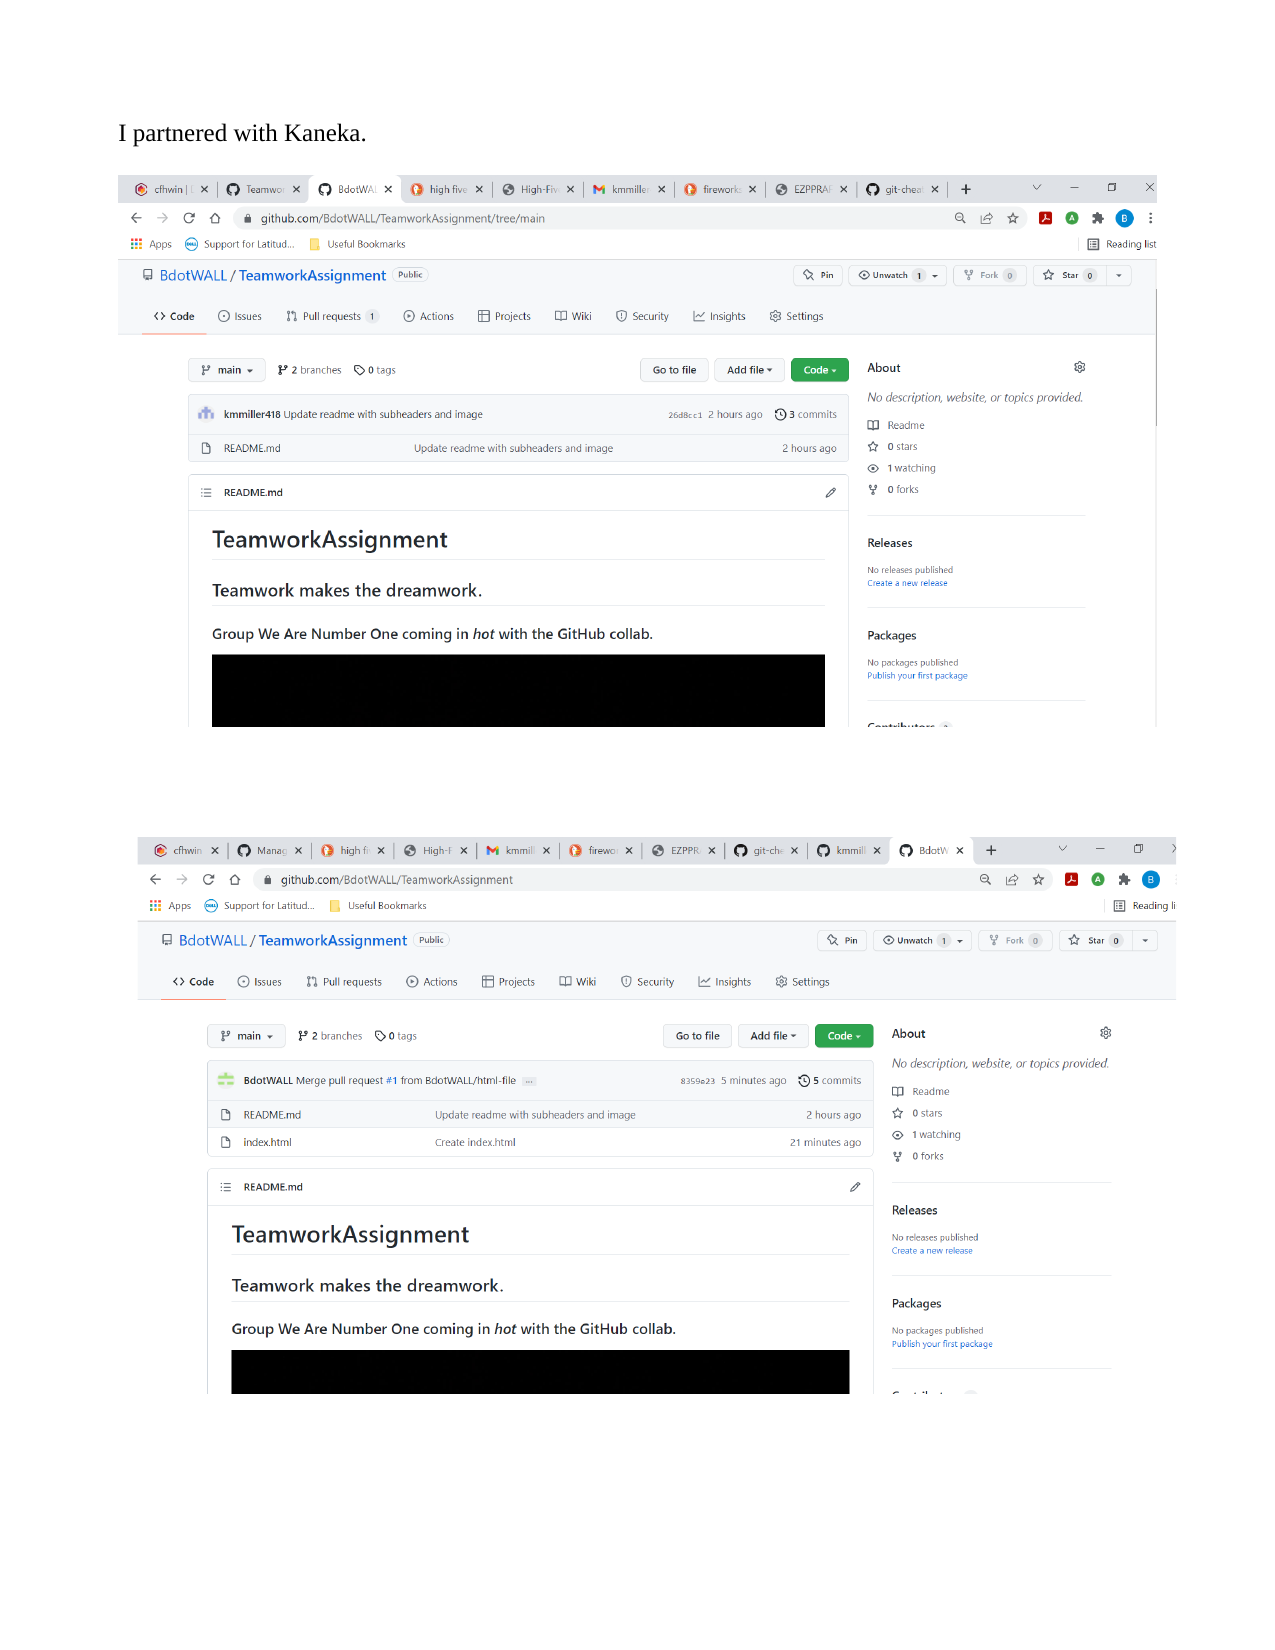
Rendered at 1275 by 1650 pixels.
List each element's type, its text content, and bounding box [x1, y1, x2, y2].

picture [137, 837, 1177, 1394]
picture [118, 175, 1157, 727]
text I partnered with Kaneka. [118, 118, 1157, 147]
